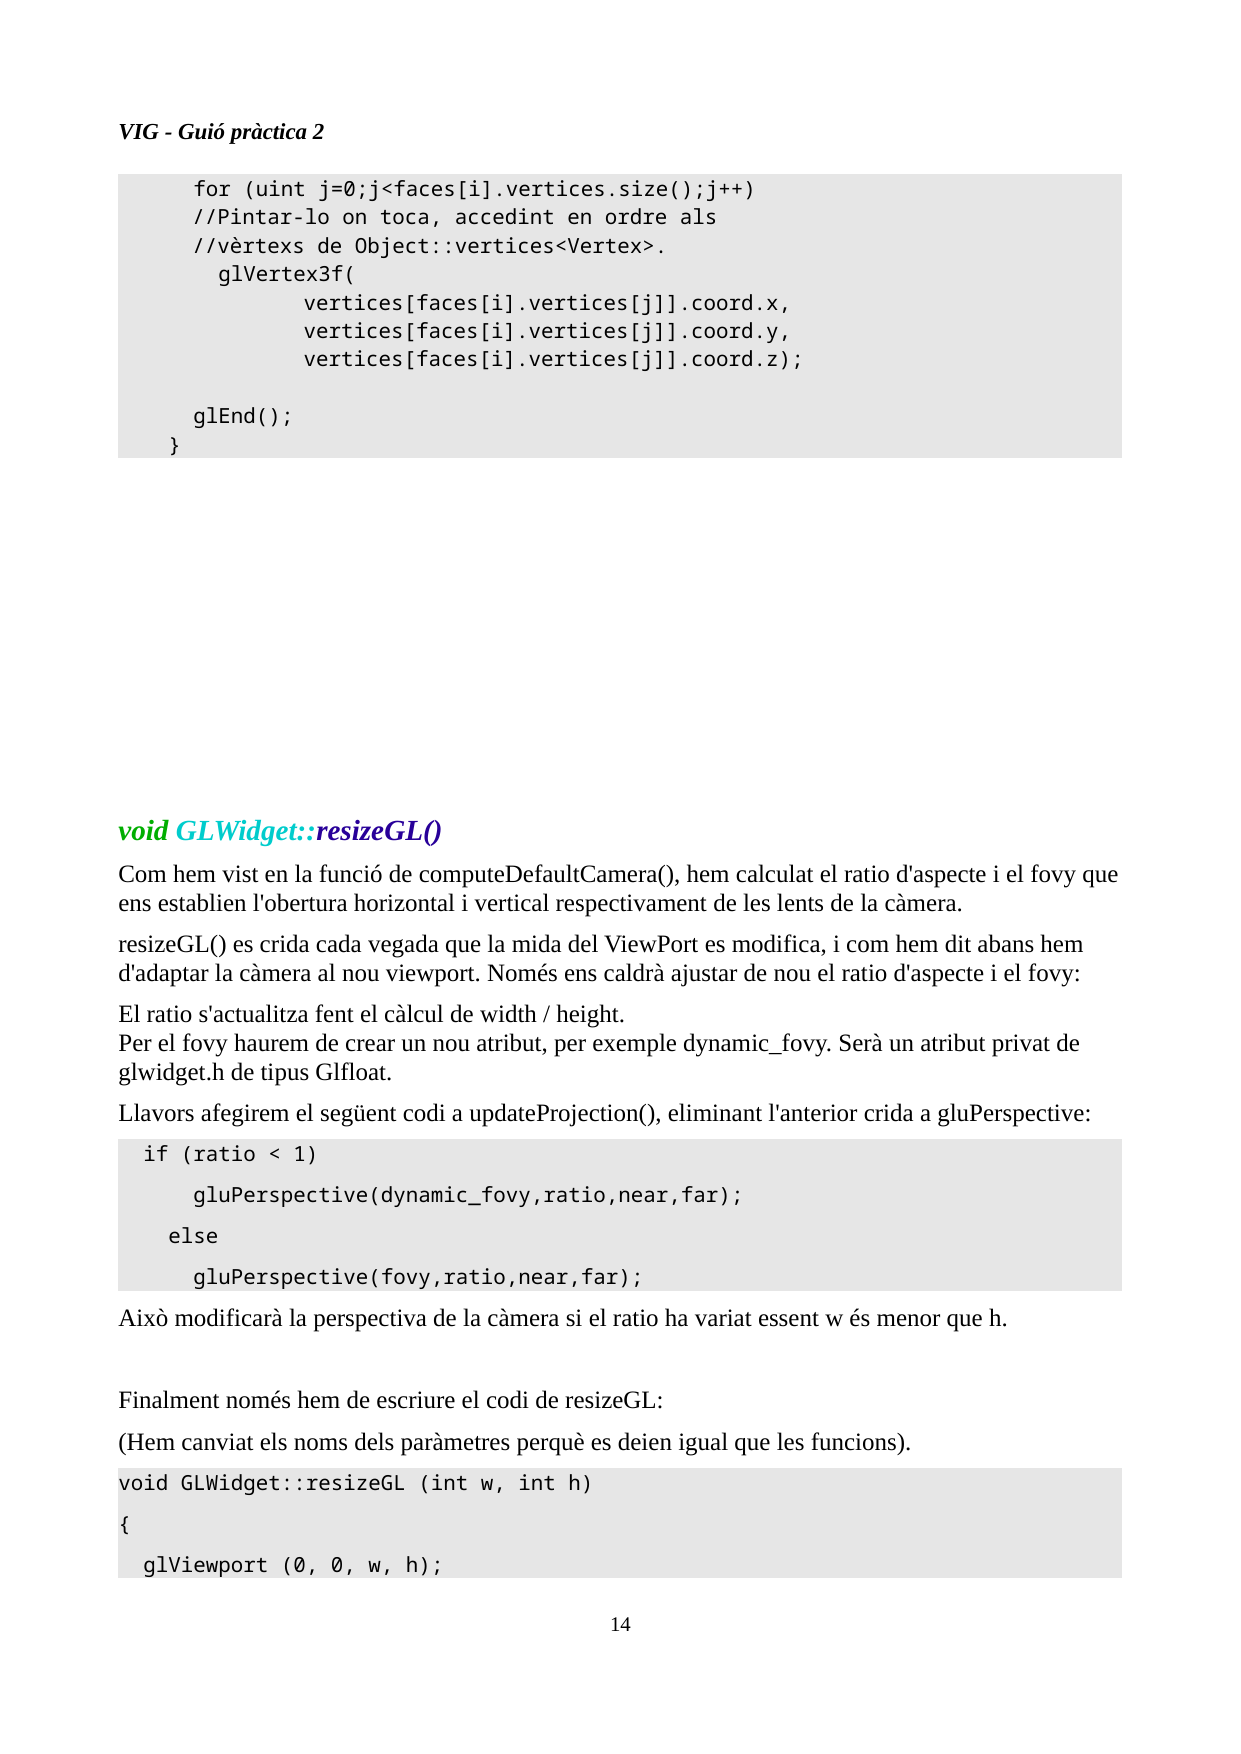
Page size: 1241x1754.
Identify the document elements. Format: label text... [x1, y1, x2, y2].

text El ratio s'actualitza fent el càlcul de width / height. Per el fovy haurem de crear un nou atribut, per exemple dynamic_fovy. Serà un atribut privat de glwidget.h de tipus Glfloat. [118, 999, 1122, 1086]
text } [118, 430, 1122, 458]
text //Pintar-lo on toca, accedint en ordre als [118, 202, 1122, 231]
text resizeGL() es crida cada vegada que la mida del ViewPort es modifica, i com hem dit abans hem d'adaptar la càmera al nou viewport. Només ens caldrà ajustar de nou el ratio d'aspecte i el fovy: [118, 929, 1122, 987]
text Finalment només hem de escriure el codi de resizeGL: [118, 1386, 1122, 1414]
text else [118, 1221, 1122, 1250]
text void GLWidget::resizeGL (int w, int h) [118, 1468, 1122, 1497]
text vertices[faces[i].vertices[j]].coord.z); [118, 344, 1122, 373]
text glEnd(); [118, 401, 1122, 430]
text vertices[faces[i].vertices[j]].coord.x, [118, 288, 1122, 316]
text { [118, 1509, 1122, 1537]
text if (ratio < 1) [118, 1139, 1122, 1168]
text gluPerspective(fovy,ratio,near,far); [118, 1262, 1122, 1291]
text Això modificarà la perspectiva de la càmera si el ratio ha variat essent w és menor que h. [118, 1303, 1122, 1332]
text gluPerspective(dynamic_fovy,ratio,near,far); [118, 1180, 1122, 1209]
text Llavors afegirem el següent codi a updateProjection(), eliminant l'anterior crida a gluPerspective: [118, 1098, 1122, 1127]
text (Hem canviat els noms dels paràmetres perquè es deien igual que les funcions). [118, 1427, 1122, 1456]
text //vèrtexs de Object::vertices<Vertex>. [118, 231, 1122, 259]
text vertices[faces[i].vertices[j]].coord.y, [118, 316, 1122, 344]
text glViewport (0, 0, w, h); [118, 1550, 1122, 1578]
subtitle void GLWidget::resizeGL() [118, 813, 1122, 847]
text glVertex3f( [118, 259, 1122, 288]
text Com hem vist en la funció de computeDefaultCamera(), hem calculat el ratio d'aspecte i el fovy que ens establien l'obertura horizontal i vertical respectivament de les lents de la càmera. [118, 859, 1122, 917]
text for (uint j=0;j<faces[i].vertices.size();j++) [118, 174, 1122, 202]
